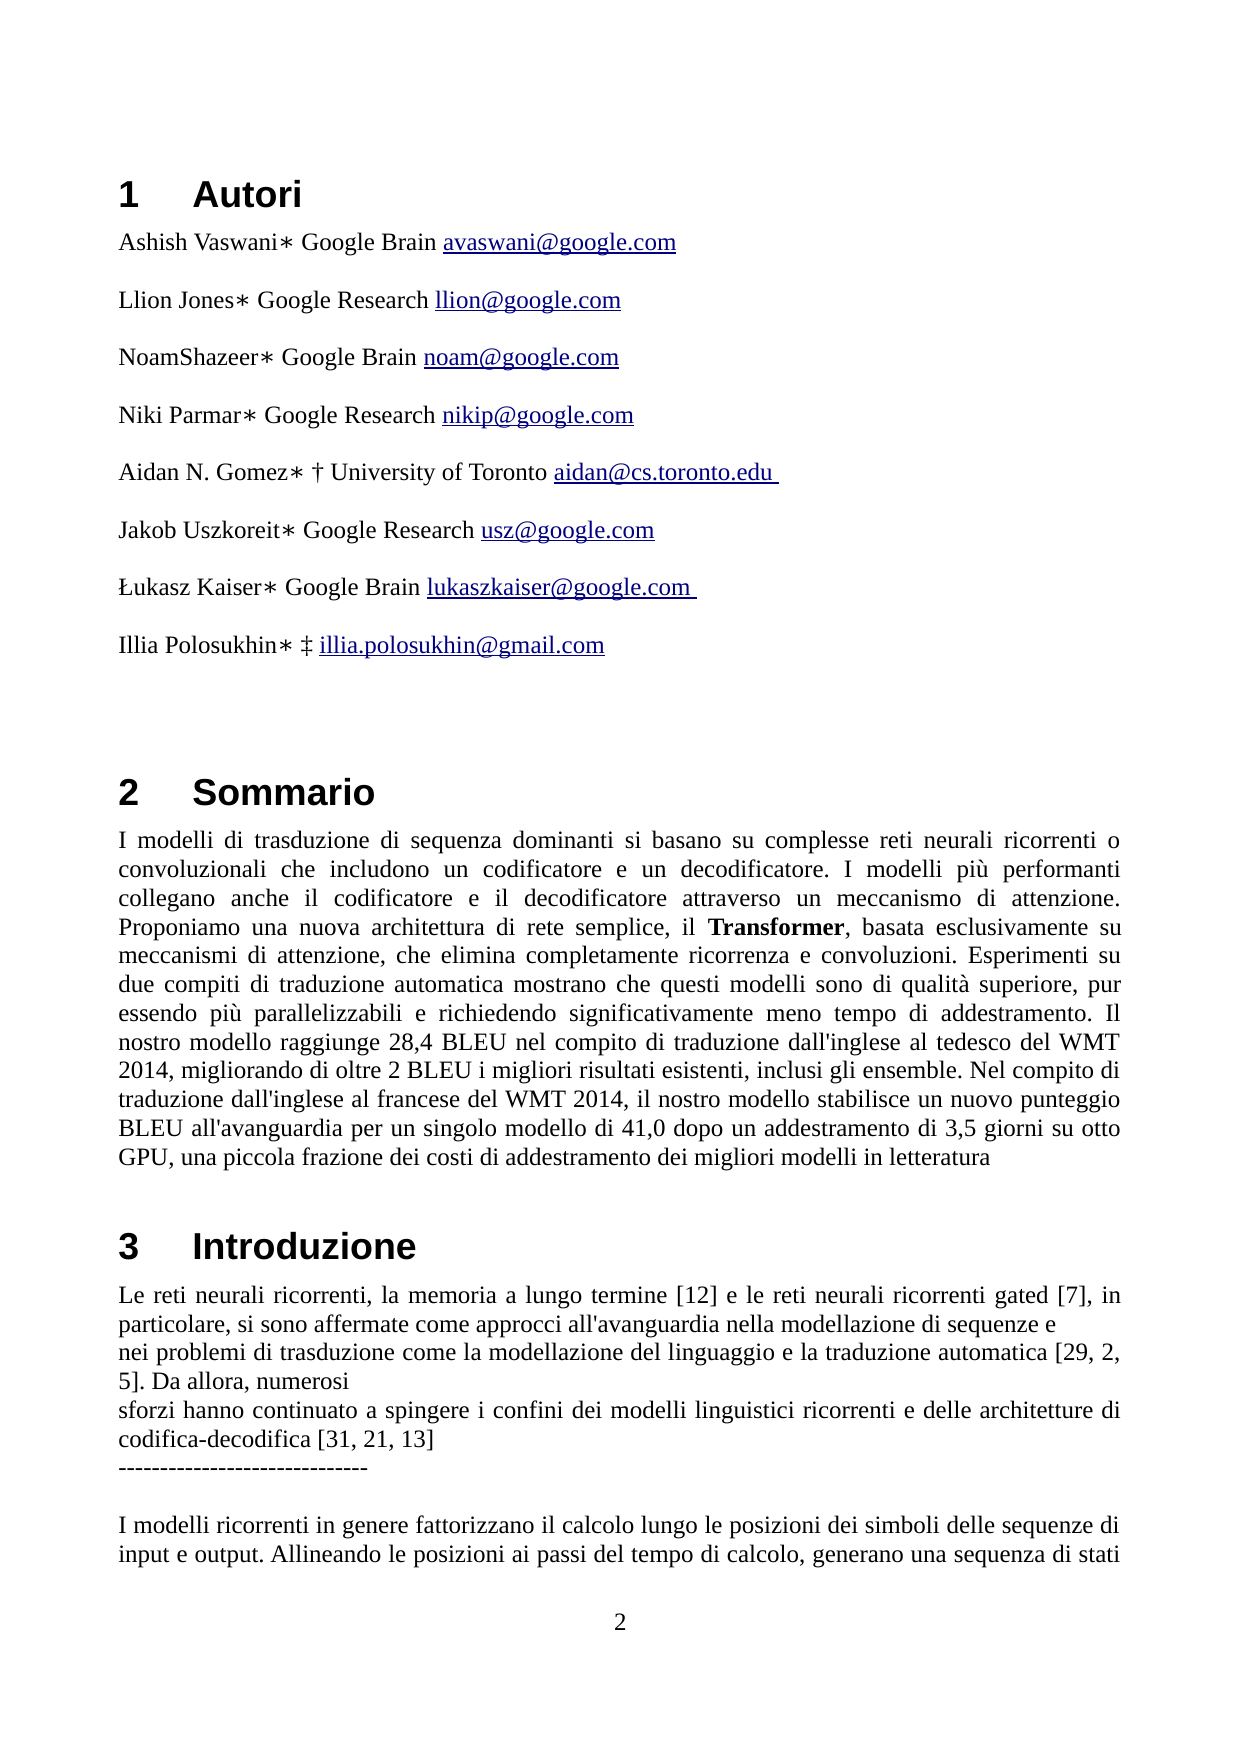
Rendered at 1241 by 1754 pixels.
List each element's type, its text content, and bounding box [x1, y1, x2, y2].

text Jakob Uszkoreit∗ Google Research usz@google.com [118, 515, 1122, 544]
text Aidan N. Gomez∗ † University of Toronto aidan@cs.toronto.edu [118, 457, 1122, 486]
text Łukasz Kaiser∗ Google Brain lukaszkaiser@google.com [118, 572, 1122, 601]
subtitle Introduzione [118, 1224, 1122, 1267]
text Le reti neurali ricorrenti, la memoria a lungo termine [12] e le reti neurali ricorrenti gated [7], in particolare, si sono affermate come approcci all'avanguardia nella modellazione di sequenze e [118, 1280, 1122, 1337]
text nei problemi di trasduzione come la modellazione del linguaggio e la traduzione automatica [29, 2, 5]. Da allora, numerosi [118, 1337, 1122, 1395]
subtitle Autori [118, 172, 1122, 215]
text Ashish Vaswani∗ Google Brain avaswani@google.com [118, 227, 1122, 256]
text ------------------------------ [118, 1452, 1122, 1481]
text I modelli di trasduzione di sequenza dominanti si basano su complesse reti neurali ricorrenti o convoluzionali che includono un codificatore e un decodificatore. I modelli più performanti collegano anche il codificatore e il decodificatore attraverso un meccanismo di attenzione. Proponiamo una nuova architettura di rete semplice, il Transformer, basata esclusivamente su meccanismi di attenzione, che elimina completamente ricorrenza e convoluzioni. Esperimenti su due compiti di traduzione automatica mostrano che questi modelli sono di qualità superiore, pur essendo più parallelizzabili e richiedendo significativamente meno tempo di addestramento. Il nostro modello raggiunge 28,4 BLEU nel compito di traduzione dall'inglese al tedesco del WMT 2014, migliorando di oltre 2 BLEU i migliori risultati esistenti, inclusi gli ensemble. Nel compito di traduzione dall'inglese al francese del WMT 2014, il nostro modello stabilisce un nuovo punteggio BLEU all'avanguardia per un singolo modello di 41,0 dopo un addestramento di 3,5 giorni su otto GPU, una piccola frazione dei costi di addestramento dei migliori modelli in letteratura [118, 826, 1122, 1171]
text NoamShazeer∗ Google Brain noam@google.com [118, 342, 1122, 371]
text sforzi hanno continuato a spingere i confini dei modelli linguistici ricorrenti e delle architetture di codifica-decodifica [31, 21, 13] [118, 1395, 1122, 1452]
text Niki Parmar∗ Google Research nikip@google.com [118, 400, 1122, 429]
text Llion Jones∗ Google Research llion@google.com [118, 285, 1122, 314]
text Illia Polosukhin∗ ‡ illia.polosukhin@gmail.com [118, 630, 1122, 659]
subtitle Sommario [118, 770, 1122, 813]
text I modelli ricorrenti in genere fattorizzano il calcolo lungo le posizioni dei simboli delle sequenze di input e output. Allineando le posizioni ai passi del tempo di calcolo, generano una sequenza di stati [118, 1510, 1122, 1567]
